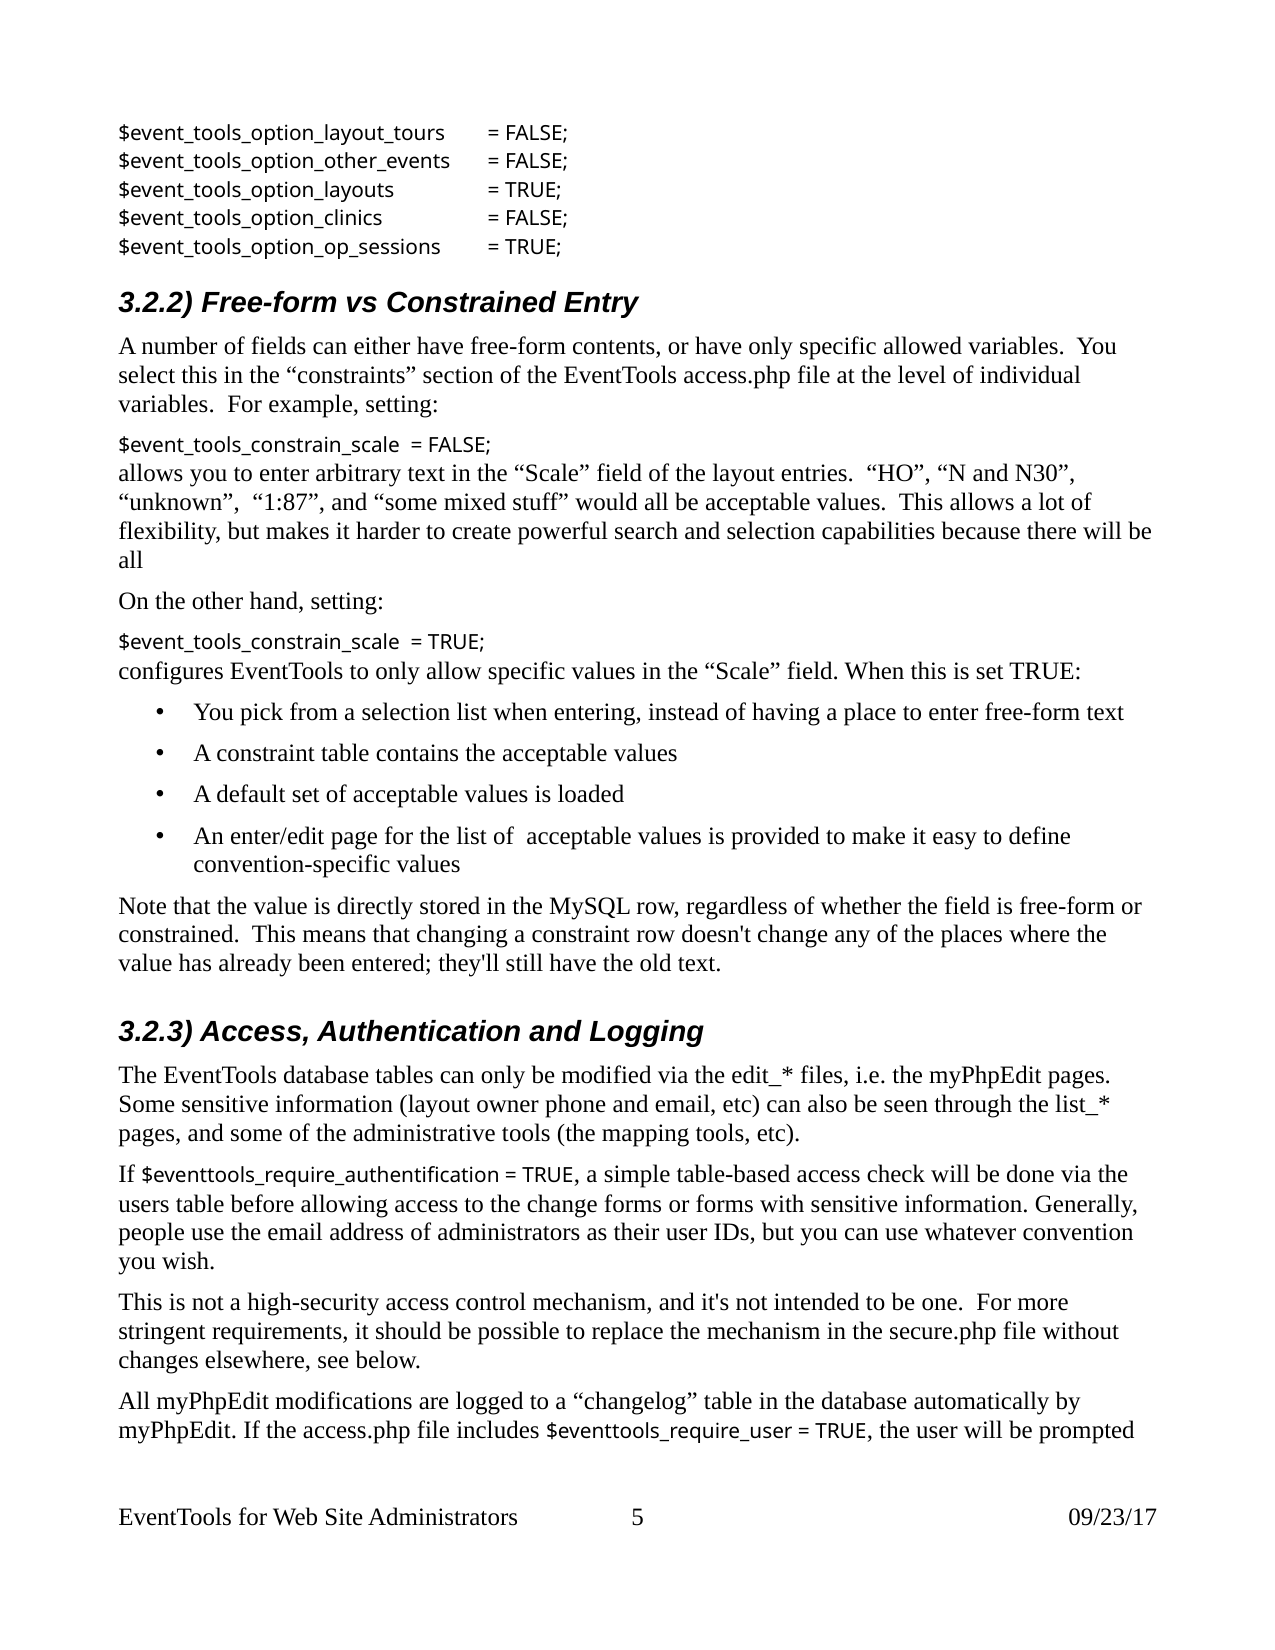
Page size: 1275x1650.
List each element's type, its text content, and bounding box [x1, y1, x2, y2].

text configures EventTools to only allow specific values in the “Scale” field. When this is set TRUE: [118, 656, 1157, 684]
text If $eventtools_require_authentification = TRUE, a simple table-based access check will be done via the users table before allowing access to the change forms or forms with sensitive information. Generally, people use the email address of administrators as their user IDs, but you can use whatever convention you wish. [118, 1159, 1157, 1275]
text The EventTools database tables can only be modified via the edit_* files, i.e. the myPhpEdit pages. Some sensitive information (layout owner phone and email, etc) can also be seen through the list_* pages, and some of the administrative tools (the mapping tools, etc). [118, 1061, 1157, 1147]
text This is not a high-security access control mechanism, and it's not intended to be one. For more stringent requirements, it should be possible to replace the mechanism in the secure.php file without changes elsewhere, see below. [118, 1287, 1157, 1374]
text $event_tools_option_layouts = TRUE; [118, 175, 1157, 203]
text allows you to enter arbitrary text in the “Scale” field of the layout entries. “HO”, “N and N30”, “unknown”, “1:87”, and “some mixed stuff” would all be acceptable values. This allows a lot of flexibility, but makes it harder to create powerful search and selection capabilities because there will be all [118, 458, 1157, 573]
text $event_tools_constrain_scale = FALSE; [118, 430, 1157, 458]
subtitle Free-form vs Constrained Entry [118, 285, 1157, 319]
text Note that the value is directly stored in the MySQL row, regardless of whether the field is free-form or constrained. This means that changing a constraint row doesn't change any of the places where the value has already been entered; they'll still have the old text. [118, 891, 1157, 977]
text All myPhpEdit modifications are logged to a “changelog” table in the database automatically by myPhpEdit. If the access.php file includes $eventtools_require_user = TRUE, the user will be prompted [118, 1386, 1157, 1444]
list A constraint table contains the acceptable values [156, 738, 1157, 767]
list A default set of acceptable values is loaded [156, 779, 1157, 808]
text On the other hand, setting: [118, 586, 1157, 615]
subtitle Access, Authentication and Logging [118, 1014, 1157, 1048]
list You pick from a selection list when entering, instead of having a place to enter free-form text [156, 697, 1157, 726]
text $event_tools_constrain_scale = TRUE; [118, 627, 1157, 656]
text $event_tools_option_layout_tours = FALSE; [118, 118, 1157, 147]
list An enter/edit page for the list of acceptable values is provided to make it easy to define convention-specific values [156, 821, 1157, 878]
text $event_tools_option_other_events = FALSE; [118, 147, 1157, 175]
text $event_tools_option_op_sessions = TRUE; [118, 232, 1157, 260]
text A number of fields can either have free-form contents, or have only specific allowed variables. You select this in the “constraints” section of the EventTools access.php file at the level of individual variables. For example, setting: [118, 331, 1157, 418]
text $event_tools_option_clinics = FALSE; [118, 203, 1157, 232]
